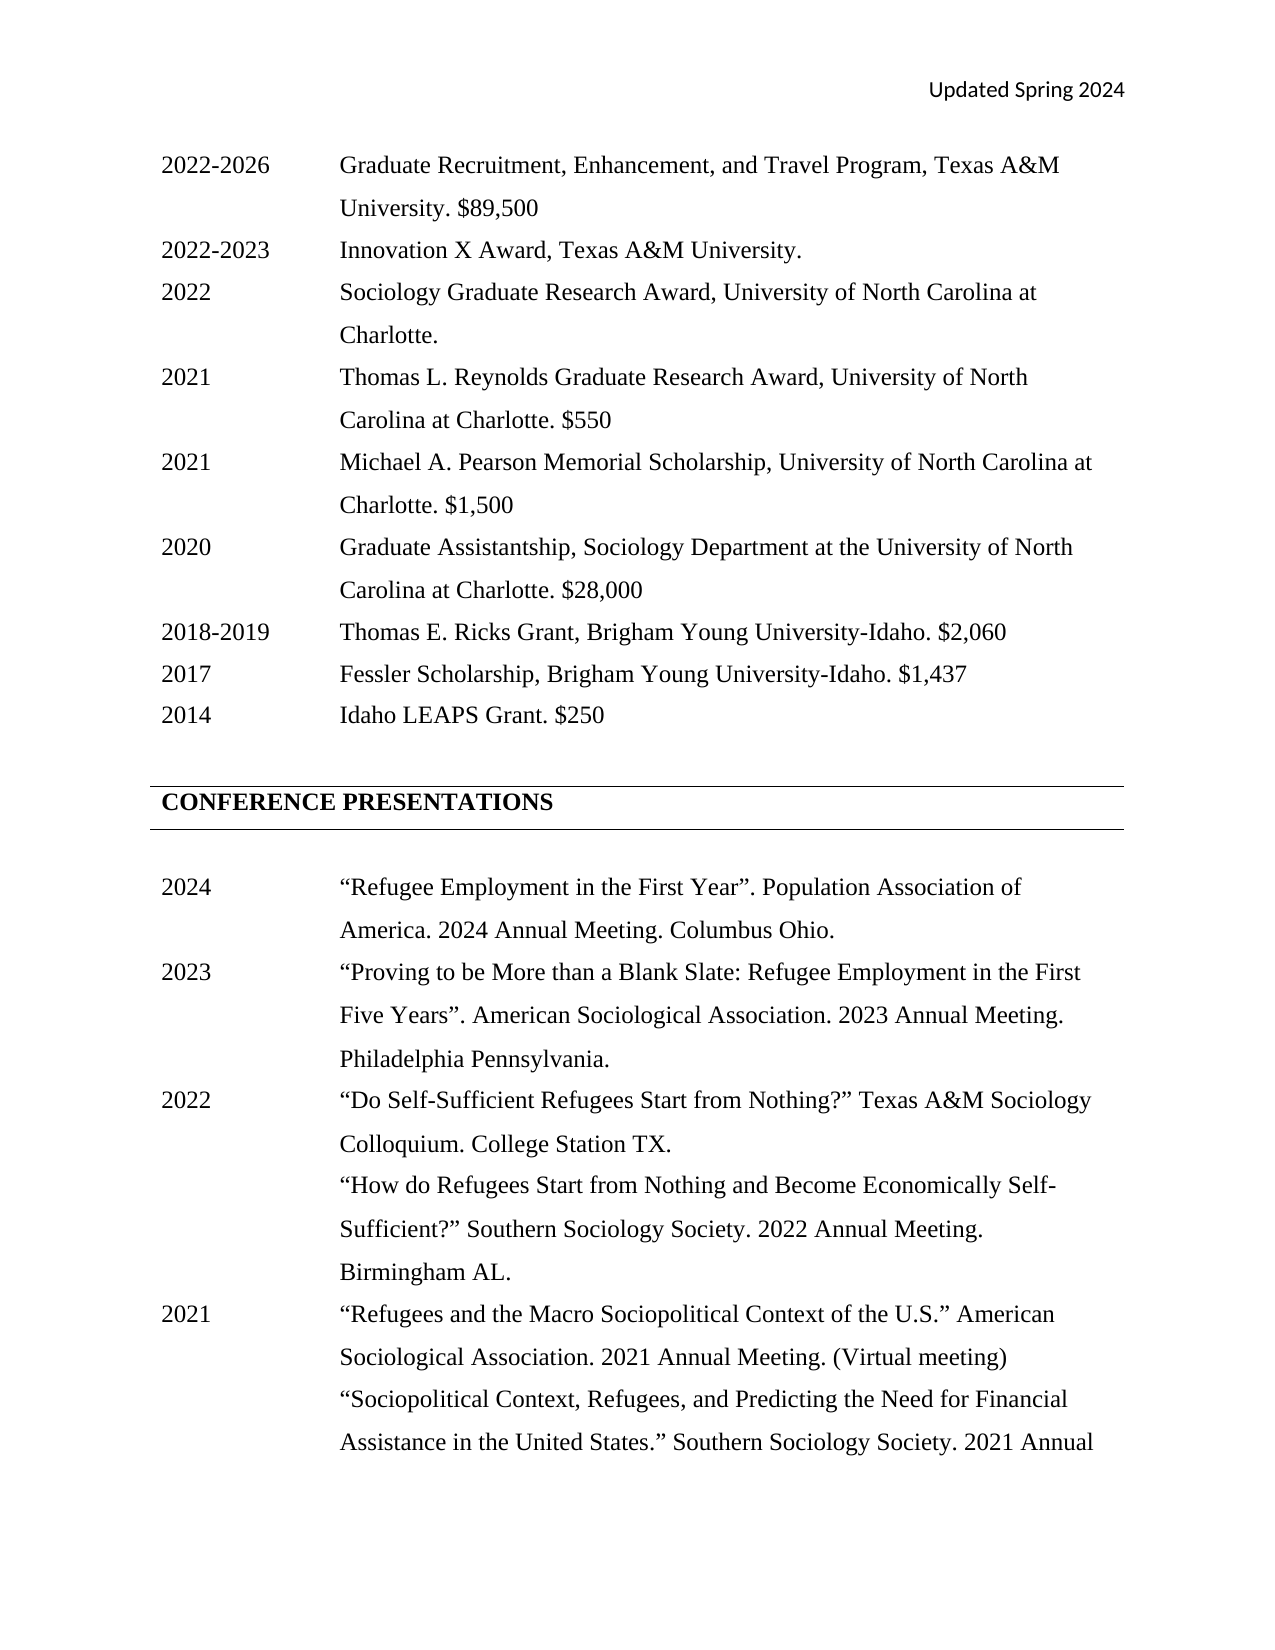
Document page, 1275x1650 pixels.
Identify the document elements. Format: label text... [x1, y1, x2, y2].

table_cell Graduate Recruitment, Enhancement, and Travel Program, Texas A&M University. $89,500 [328, 150, 1124, 235]
table_cell Idaho LEAPS Grant. $250 [328, 701, 1124, 742]
table_cell “Refugees and the Macro Sociopolitical Context of the U.S.” American Sociological Association. 2021 Annual Meeting. (Virtual meeting) [328, 1299, 1124, 1384]
table_cell “How do Refugees Start from Nothing and Become Economically Self-Sufficient?” Southern Sociology Society. 2022 Annual Meeting. Birmingham AL. [328, 1171, 1124, 1299]
table_cell “Do Self-Sufficient Refugees Start from Nothing?” Texas A&M Sociology Colloquium. College Station TX. [328, 1086, 1124, 1171]
table_cell 2021 [150, 362, 328, 447]
table_cell Thomas E. Ricks Grant, Brigham Young University-Idaho. $2,060 [328, 617, 1124, 659]
table_cell 2022-2023 [150, 235, 328, 277]
table_cell Thomas L. Reynolds Graduate Research Award, University of North Carolina at Charlotte. $550 [328, 362, 1124, 447]
table_cell “Proving to be More than a Blank Slate: Refugee Employment in the First Five Years”. American Sociological Association. 2023 Annual Meeting. Philadelphia Pennsylvania. [328, 958, 1124, 1086]
table_cell Graduate Assistantship, Sociology Department at the University of North Carolina at Charlotte. $28,000 [328, 532, 1124, 617]
table_cell “Refugee Employment in the First Year”. Population Association of America. 2024 Annual Meeting. Columbus Ohio. [328, 873, 1124, 957]
table_cell CONFERENCE PRESENTATIONS [150, 787, 1124, 828]
table_cell 2018-2019 [150, 617, 328, 659]
table_cell 2022 [150, 277, 328, 362]
table_cell [150, 1171, 328, 1299]
table_cell Sociology Graduate Research Award, University of North Carolina at Charlotte. [328, 277, 1124, 362]
table_cell Michael A. Pearson Memorial Scholarship, University of North Carolina at Charlotte. $1,500 [328, 447, 1124, 532]
table_cell [150, 830, 328, 872]
table_cell 2014 [150, 701, 328, 742]
table_cell 2023 [150, 958, 328, 1086]
table_cell “Sociopolitical Context, Refugees, and Predicting the Need for Financial Assistance in the United States.” Southern Sociology Society. 2021 Annual [328, 1384, 1124, 1456]
table_cell [328, 830, 1124, 872]
table_cell 2024 [150, 873, 328, 957]
table_cell Fessler Scholarship, Brigham Young University-Idaho. $1,437 [328, 659, 1124, 701]
table_cell 2021 [150, 1299, 328, 1384]
table_cell 2020 [150, 532, 328, 617]
table_cell [150, 1384, 328, 1456]
table_cell 2021 [150, 447, 328, 532]
table_cell 2022 [150, 1086, 328, 1171]
table_cell [328, 743, 1124, 786]
table_cell 2017 [150, 659, 328, 701]
table_cell 2022-2026 [150, 150, 328, 235]
table_cell [150, 743, 328, 786]
table_cell Innovation X Award, Texas A&M University. [328, 235, 1124, 277]
